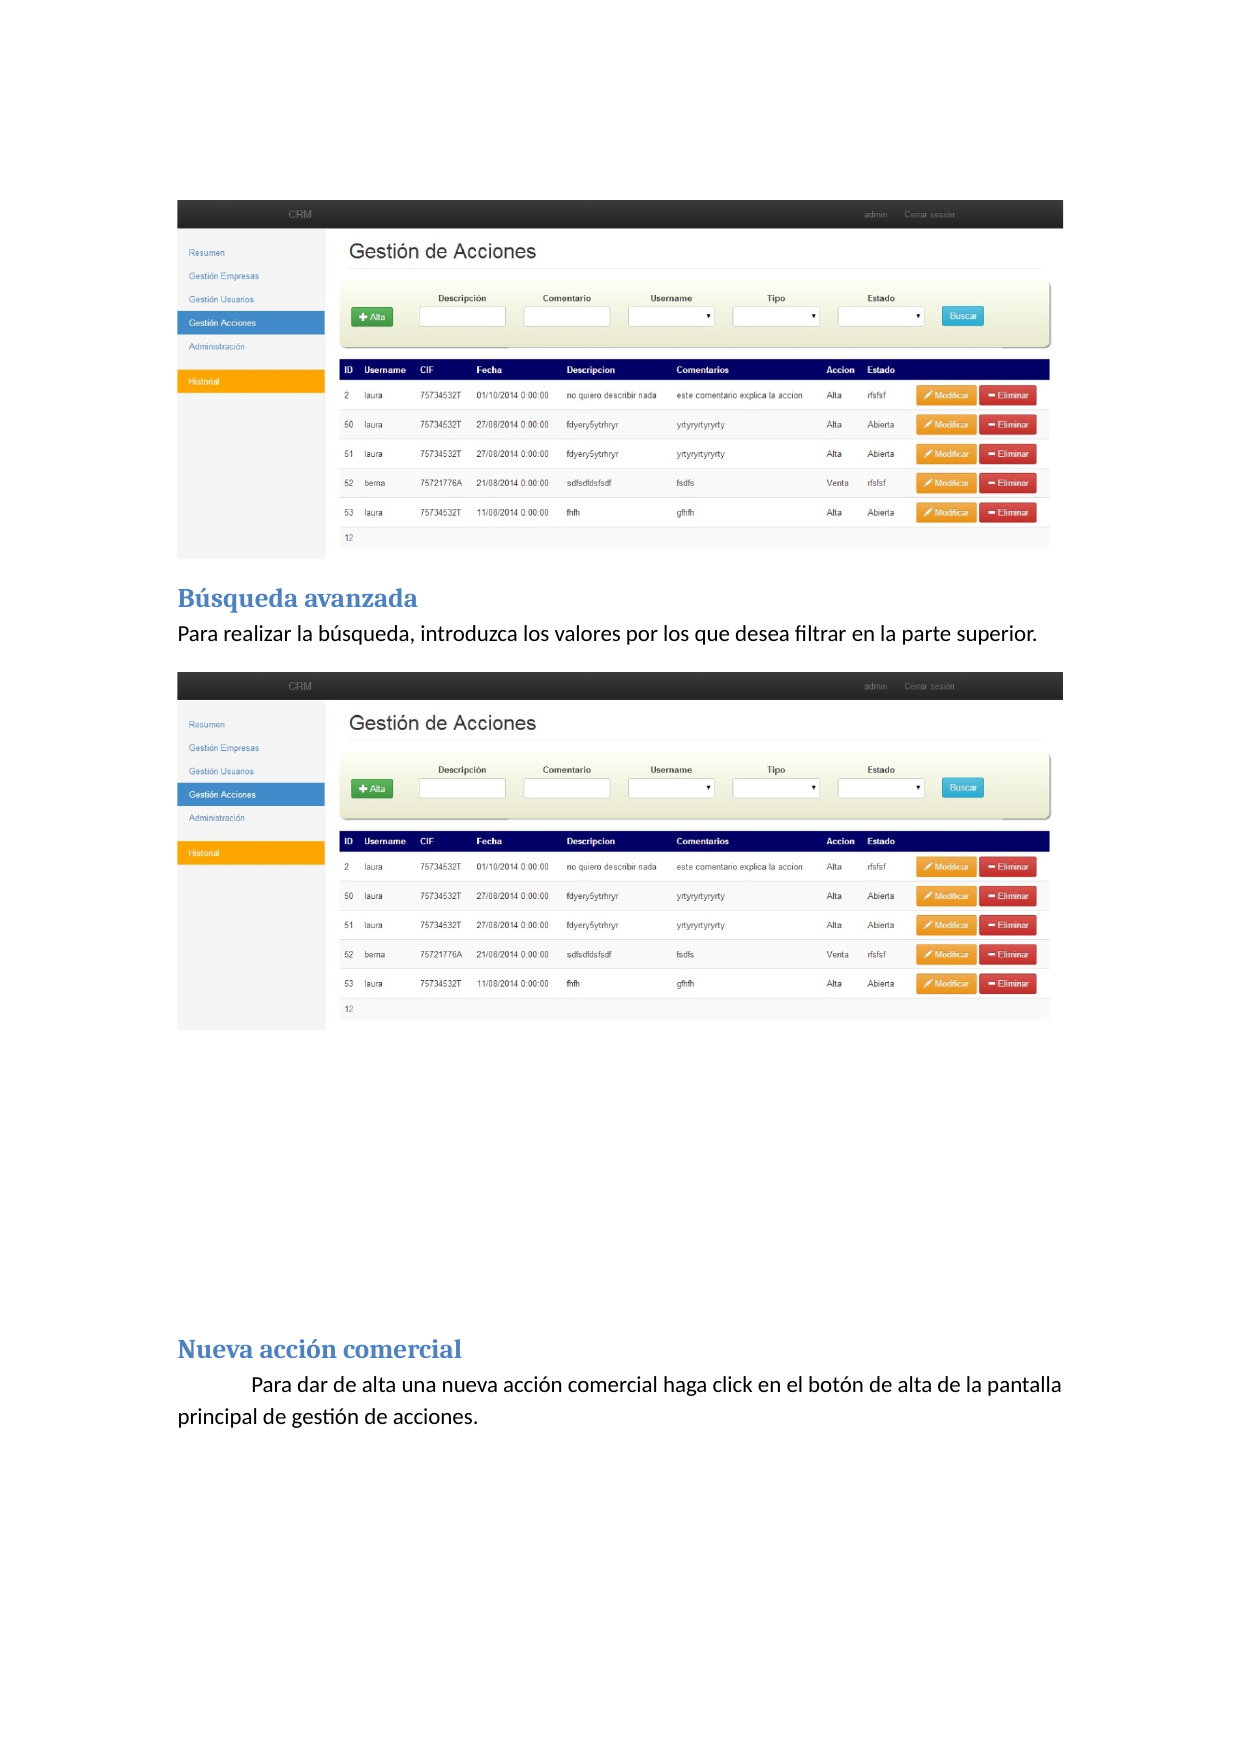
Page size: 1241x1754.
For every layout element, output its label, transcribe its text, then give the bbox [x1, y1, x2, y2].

subtitle Nueva acción comercial [177, 1334, 1063, 1365]
text Para dar de alta una nueva acción comercial haga click en el botón de alta de la pantalla principal de gestión de acciones. [177, 1370, 1063, 1430]
picture [177, 672, 1063, 1030]
subtitle Búsqueda avanzada [177, 583, 1063, 614]
picture [177, 200, 1064, 559]
text Para realizar la búsqueda, introduzca los valores por los que desea filtrar en la parte superior. [177, 619, 1063, 647]
